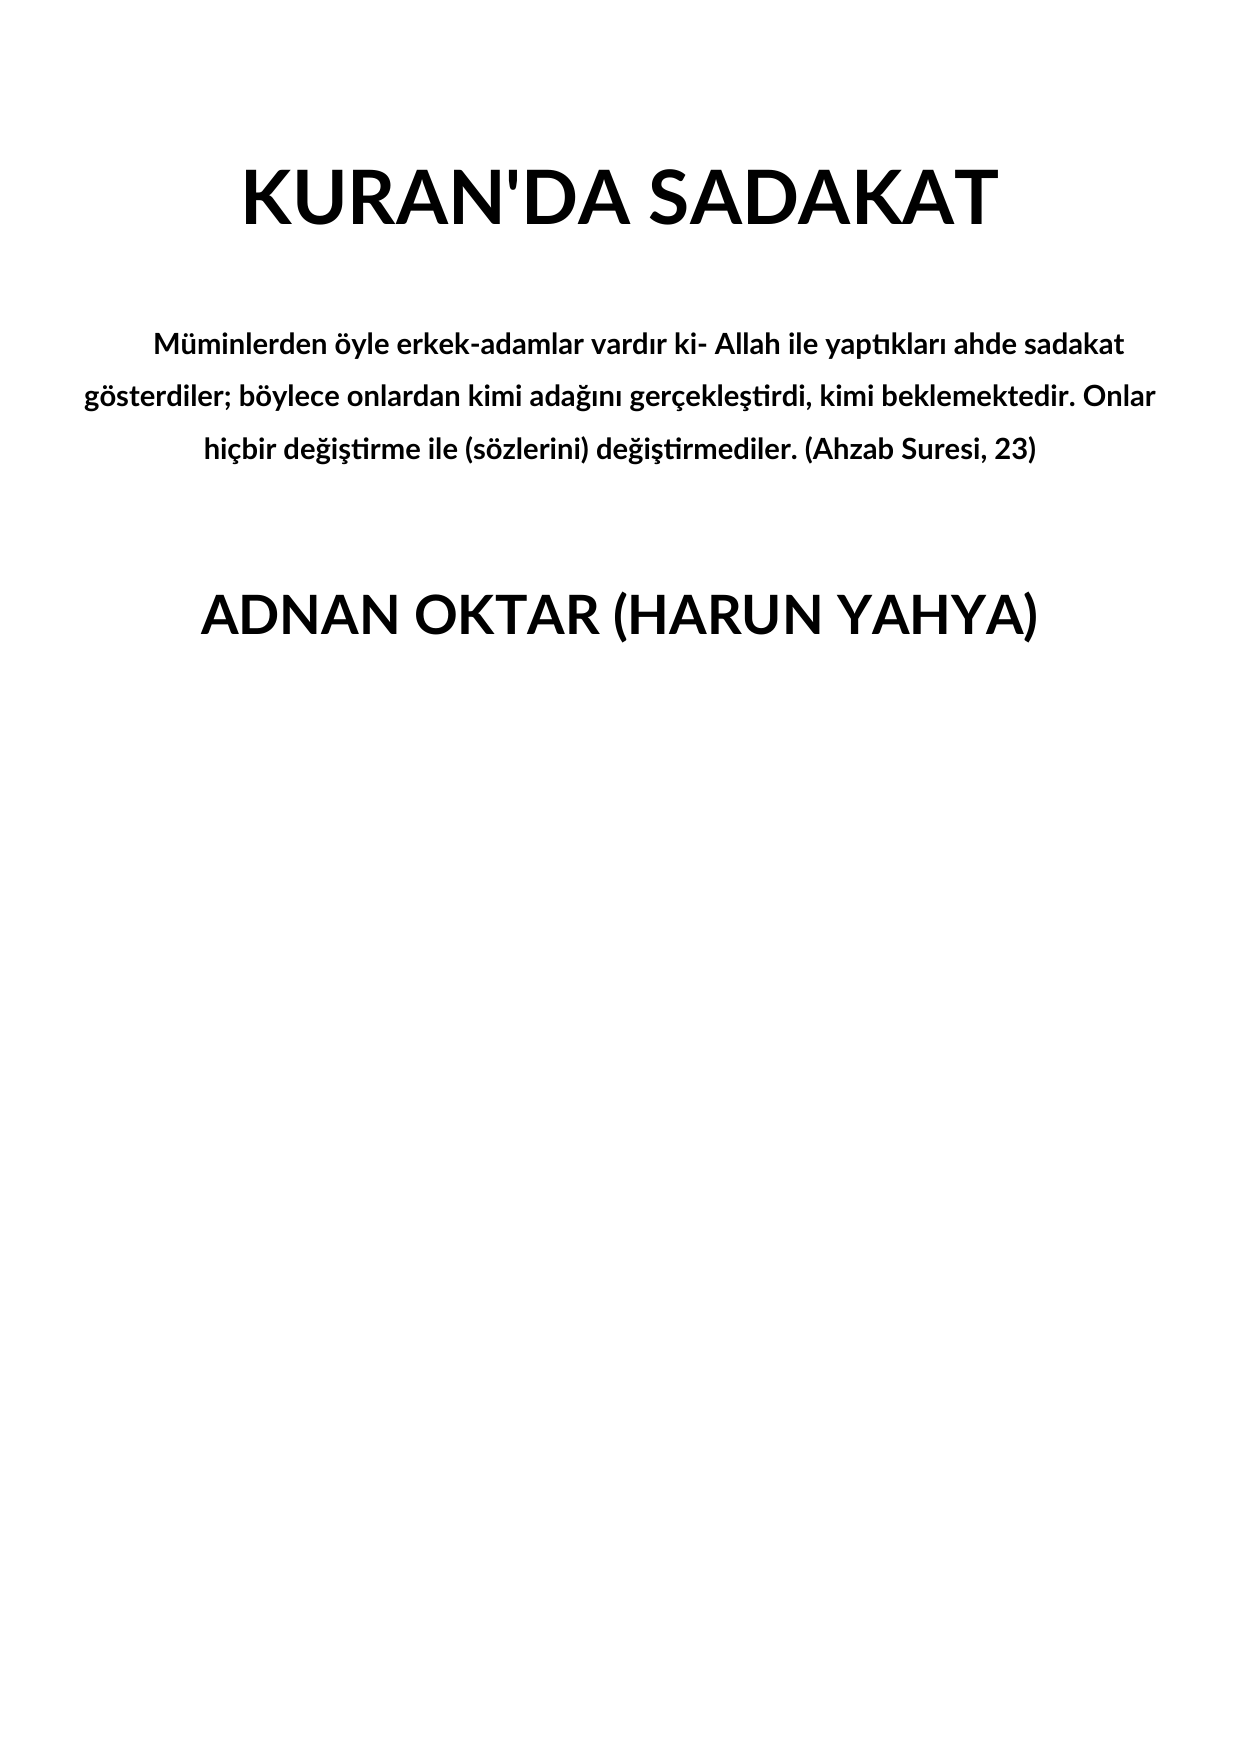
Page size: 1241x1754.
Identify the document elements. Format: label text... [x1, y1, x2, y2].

subtitle KURAN'DA SADAKAT [75, 150, 1165, 240]
text ADNAN OKTAR (HARUN YAHYA) [75, 581, 1165, 646]
text Müminlerden öyle erkek-adamlar vardır ki- Allah ile yaptıkları ahde sadakat gösterdiler; böylece onlardan kimi adağını gerçekleştirdi, kimi beklemektedir. Onlar hiçbir değiştirme ile (sözlerini) değiştirmediler. (Ahzab Suresi, 23) [75, 325, 1165, 465]
